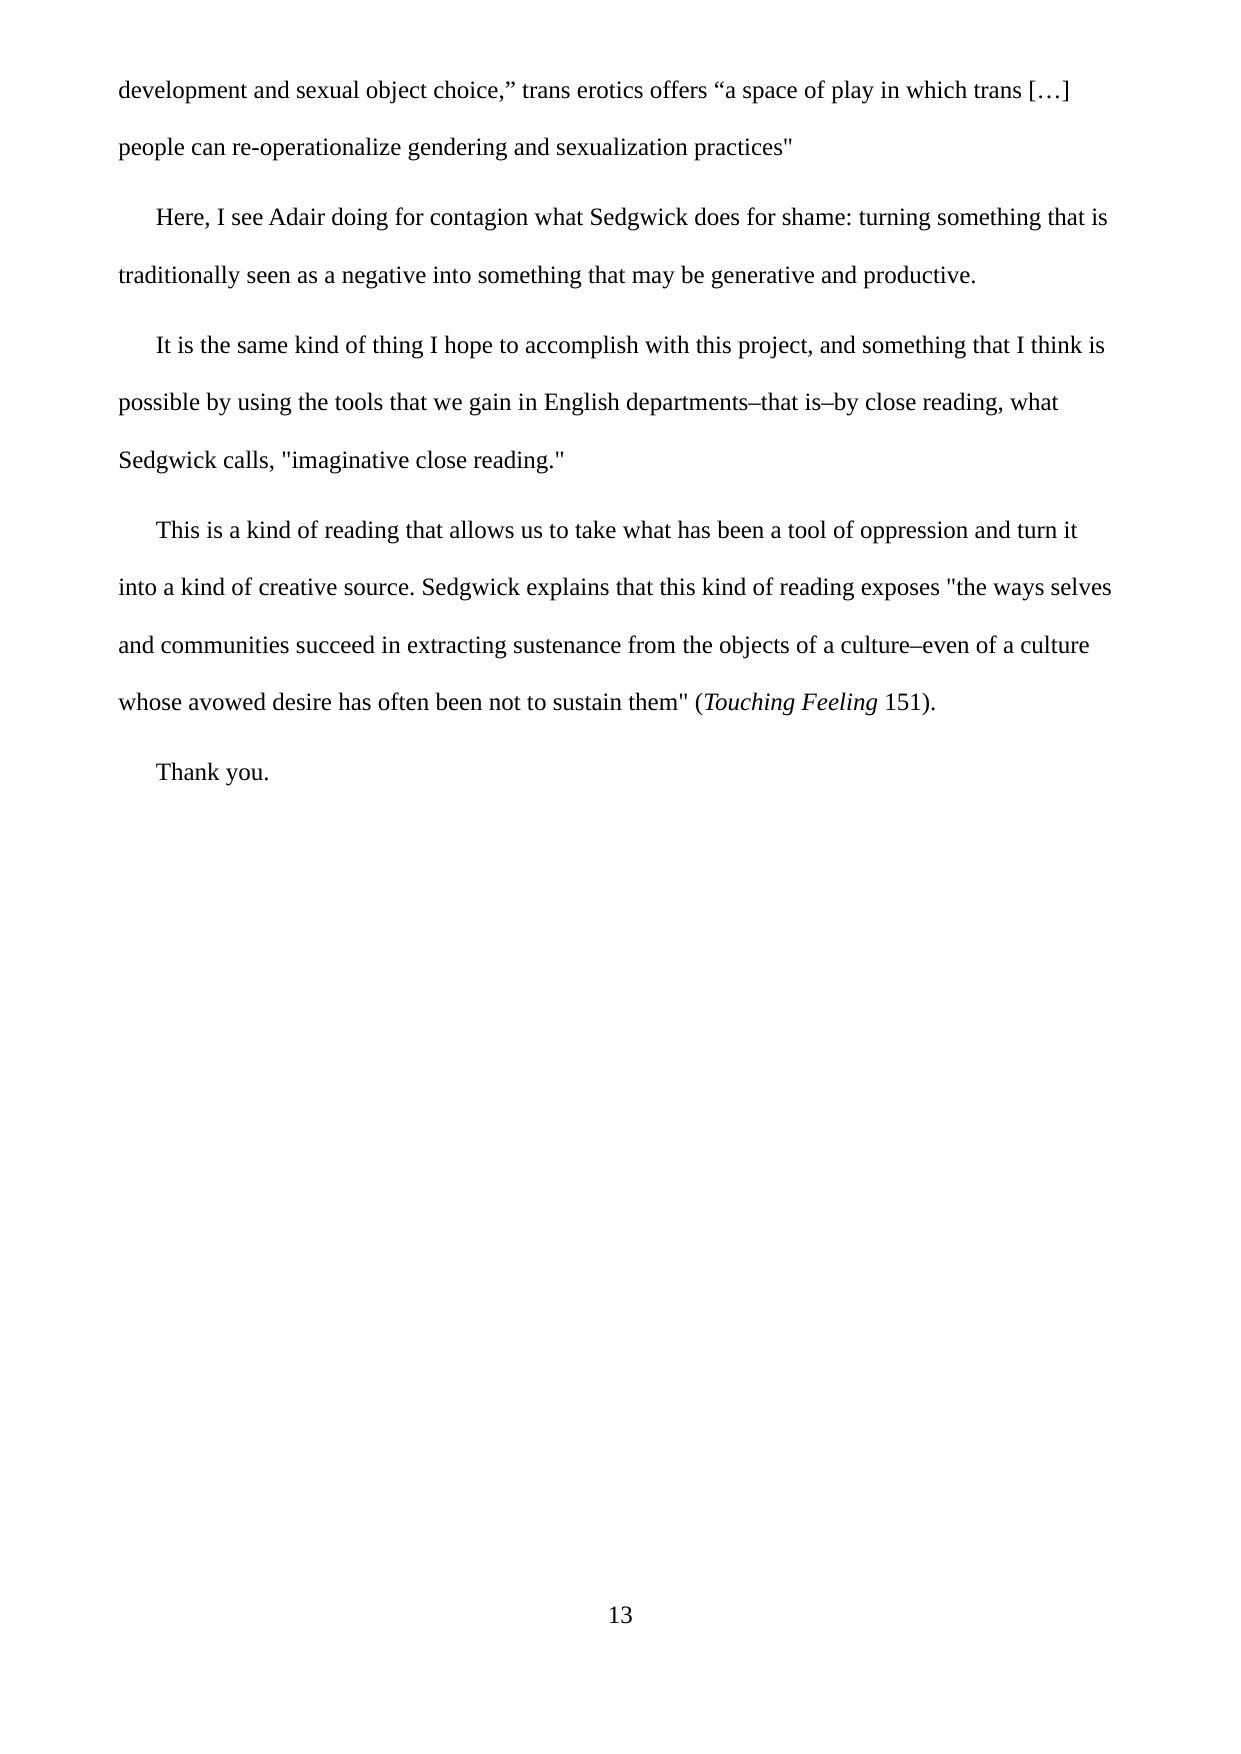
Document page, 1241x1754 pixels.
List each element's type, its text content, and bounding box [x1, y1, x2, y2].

text This is a kind of reading that allows us to take what has been a tool of oppression and turn it into a kind of creative source. Sedgwick explains that this kind of reading exposes "the ways selves and communities succeed in extracting sustenance from the objects of a culture–even of a culture whose avowed desire has often been not to sustain them" (Touching Feeling 151). [118, 515, 1122, 716]
text Thank you. [156, 757, 1122, 786]
text It is the same kind of thing I hope to accomplish with this project, and something that I think is possible by using the tools that we gain in English departments–that is–by close reading, what Sedgwick calls, "imaginative close reading." [118, 330, 1122, 474]
text development and sexual object choice,” trans erotics offers “a space of play in which trans […] people can re-operationalize gendering and sexualization practices" [118, 75, 1122, 161]
text Here, I see Adair doing for contagion what Sedgwick does for shame: turning something that is traditionally seen as a negative into something that may be generative and productive. [118, 202, 1122, 289]
